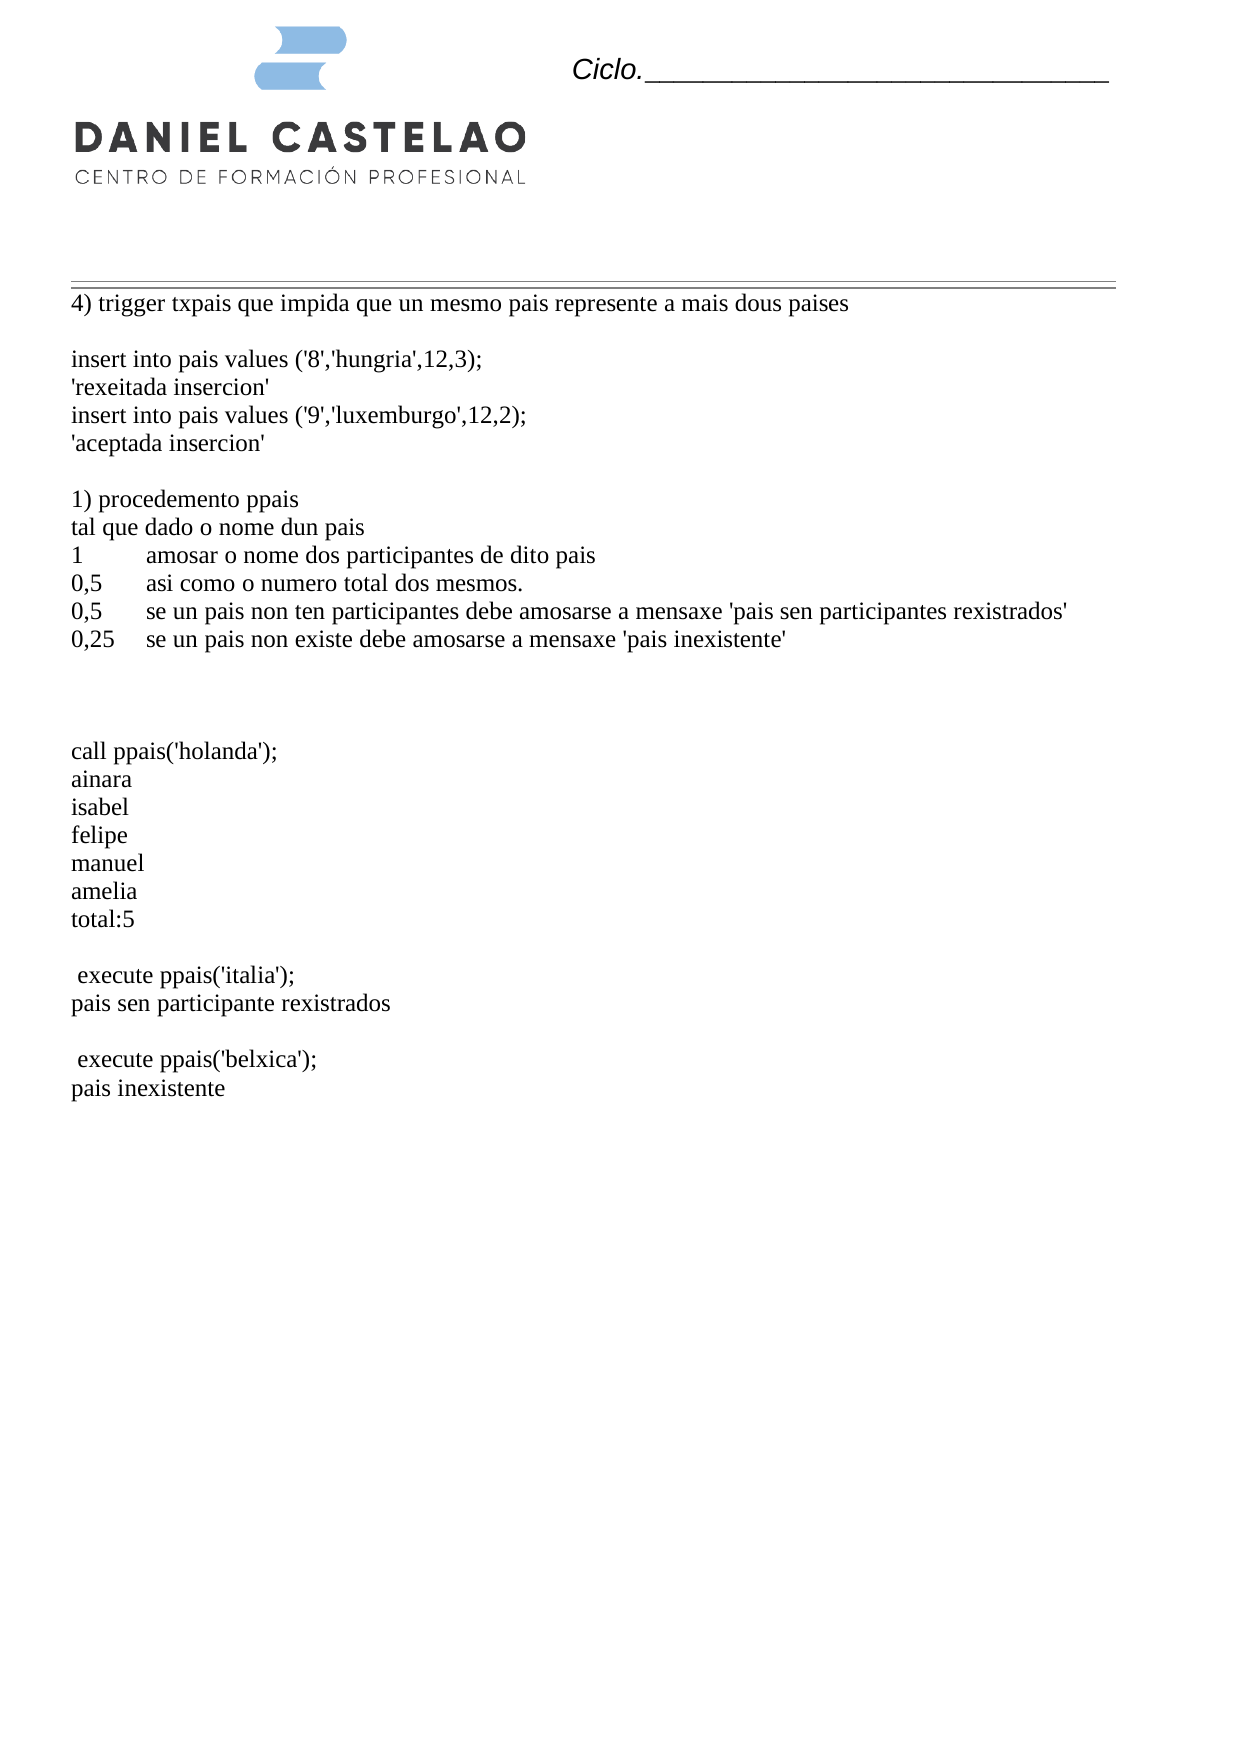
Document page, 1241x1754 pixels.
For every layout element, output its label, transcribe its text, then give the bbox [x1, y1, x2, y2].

text insert into pais values ('8','hungria',12,3); [71, 345, 1116, 373]
text 'aceptada insercion' [71, 429, 1116, 457]
text execute ppais('belxica'); [71, 1045, 1116, 1073]
picture [75, 26, 526, 184]
text 0,5 asi como o numero total dos mesmos. [71, 569, 1116, 597]
text ainara [71, 765, 1116, 793]
text isabel [71, 793, 1116, 821]
text pais inexistente [71, 1073, 1116, 1101]
text amelia [71, 877, 1116, 905]
text manuel [71, 849, 1116, 877]
text 1) procedemento ppais [71, 485, 1116, 513]
text 0,5 se un pais non ten participantes debe amosarse a mensaxe 'pais sen participantes rexistrados' [71, 597, 1116, 625]
text execute ppais('italia'); [71, 961, 1116, 989]
text insert into pais values ('9','luxemburgo',12,2); [71, 401, 1116, 429]
text tal que dado o nome dun pais [71, 513, 1116, 541]
text 4) trigger txpais que impida que un mesmo pais represente a mais dous paises [71, 289, 1116, 317]
text pais sen participante rexistrados [71, 989, 1116, 1017]
text total:5 [71, 905, 1116, 933]
text 'rexeitada insercion' [71, 373, 1116, 401]
text 1 amosar o nome dos participantes de dito pais [71, 541, 1116, 569]
text call ppais('holanda'); [71, 737, 1116, 765]
text felipe [71, 821, 1116, 849]
text 0,25 se un pais non existe debe amosarse a mensaxe 'pais inexistente' [71, 625, 1116, 653]
